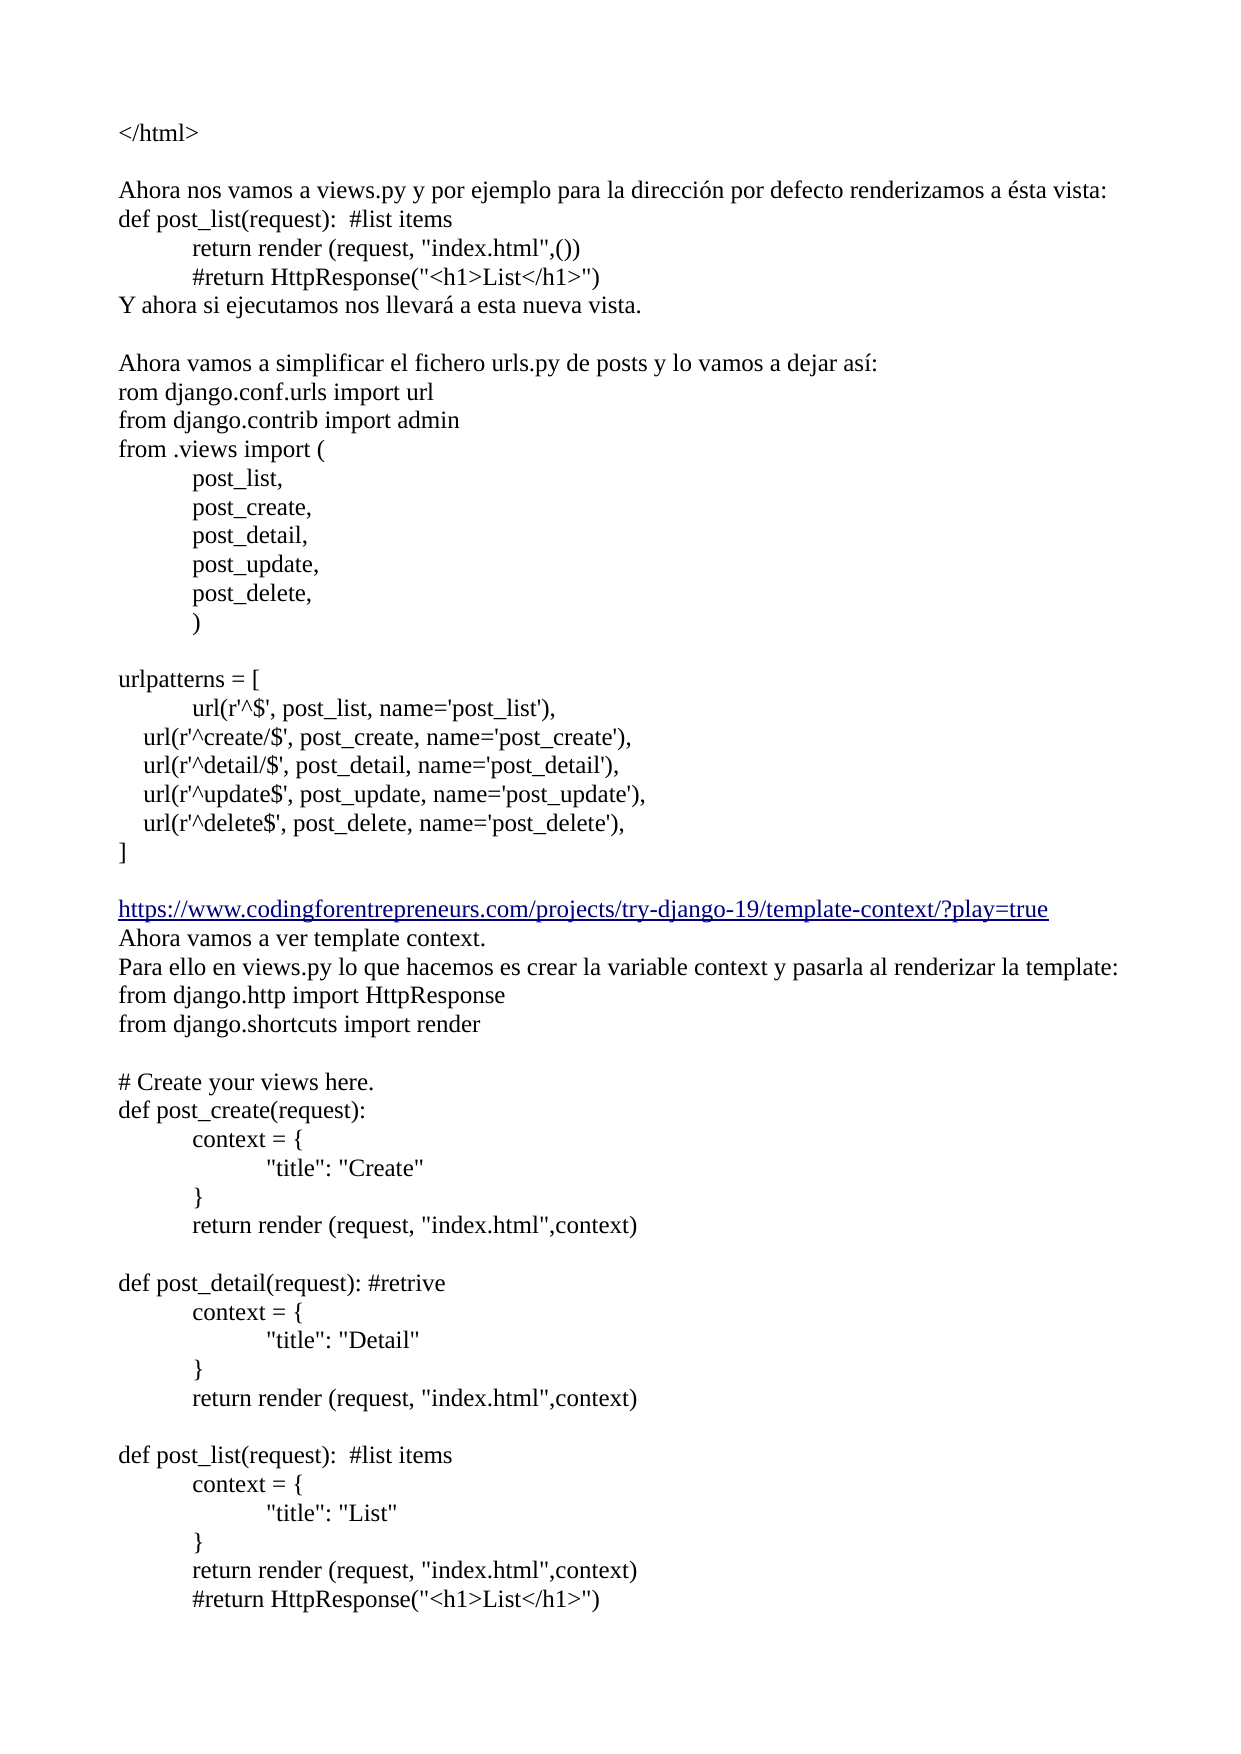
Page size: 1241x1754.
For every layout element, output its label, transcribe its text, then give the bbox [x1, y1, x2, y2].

text url(r'^detail/$', post_detail, name='post_detail'), [118, 751, 1122, 779]
text # Create your views here. [118, 1067, 1122, 1096]
text return render (request, "index.html",()) [118, 233, 1122, 262]
text from django.http import HttpResponse [118, 981, 1122, 1009]
text from django.shortcuts import render [118, 1009, 1122, 1038]
text } [118, 1527, 1122, 1556]
text } [118, 1182, 1122, 1211]
text post_create, [118, 492, 1122, 521]
text "title": "Detail" [118, 1326, 1122, 1354]
text def post_detail(request): #retrive [118, 1268, 1122, 1297]
text def post_list(request): #list items [118, 204, 1122, 233]
text url(r'^create/$', post_create, name='post_create'), [118, 722, 1122, 751]
text Para ello en views.py lo que hacemos es crear la variable context y pasarla al renderizar la template: [118, 952, 1122, 981]
text ] [118, 837, 1122, 866]
text https://www.codingforentrepreneurs.com/projects/try-django-19/template-context/?play=true [118, 894, 1122, 923]
text Ahora vamos a simplificar el fichero urls.py de posts y lo vamos a dejar así: [118, 348, 1122, 377]
text post_list, [118, 463, 1122, 492]
text post_delete, [118, 578, 1122, 607]
text post_update, [118, 549, 1122, 578]
text Ahora nos vamos a views.py y por ejemplo para la dirección por defecto renderizamos a ésta vista: [118, 176, 1122, 204]
text </html> [118, 118, 1122, 147]
text context = { [118, 1469, 1122, 1498]
text context = { [118, 1297, 1122, 1326]
text from .views import ( [118, 434, 1122, 463]
text ) [118, 607, 1122, 636]
text Y ahora si ejecutamos nos llevará a esta nueva vista. [118, 291, 1122, 319]
text post_detail, [118, 521, 1122, 549]
text url(r'^update$', post_update, name='post_update'), [118, 779, 1122, 808]
text rom django.conf.urls import url [118, 377, 1122, 406]
text } [118, 1354, 1122, 1383]
text from django.contrib import admin [118, 406, 1122, 434]
text context = { [118, 1124, 1122, 1153]
text Ahora vamos a ver template context. [118, 923, 1122, 952]
text return render (request, "index.html",context) [118, 1211, 1122, 1239]
text "title": "List" [118, 1498, 1122, 1527]
text def post_create(request): [118, 1096, 1122, 1124]
text url(r'^delete$', post_delete, name='post_delete'), [118, 808, 1122, 837]
text return render (request, "index.html",context) [118, 1383, 1122, 1412]
text return render (request, "index.html",context) [118, 1556, 1122, 1584]
text def post_list(request): #list items [118, 1441, 1122, 1469]
text urlpatterns = [ [118, 664, 1122, 693]
text "title": "Create" [118, 1153, 1122, 1182]
text #return HttpResponse("<h1>List</h1>") [118, 1584, 1122, 1613]
text #return HttpResponse("<h1>List</h1>") [118, 262, 1122, 291]
text url(r'^$', post_list, name='post_list'), [118, 693, 1122, 722]
